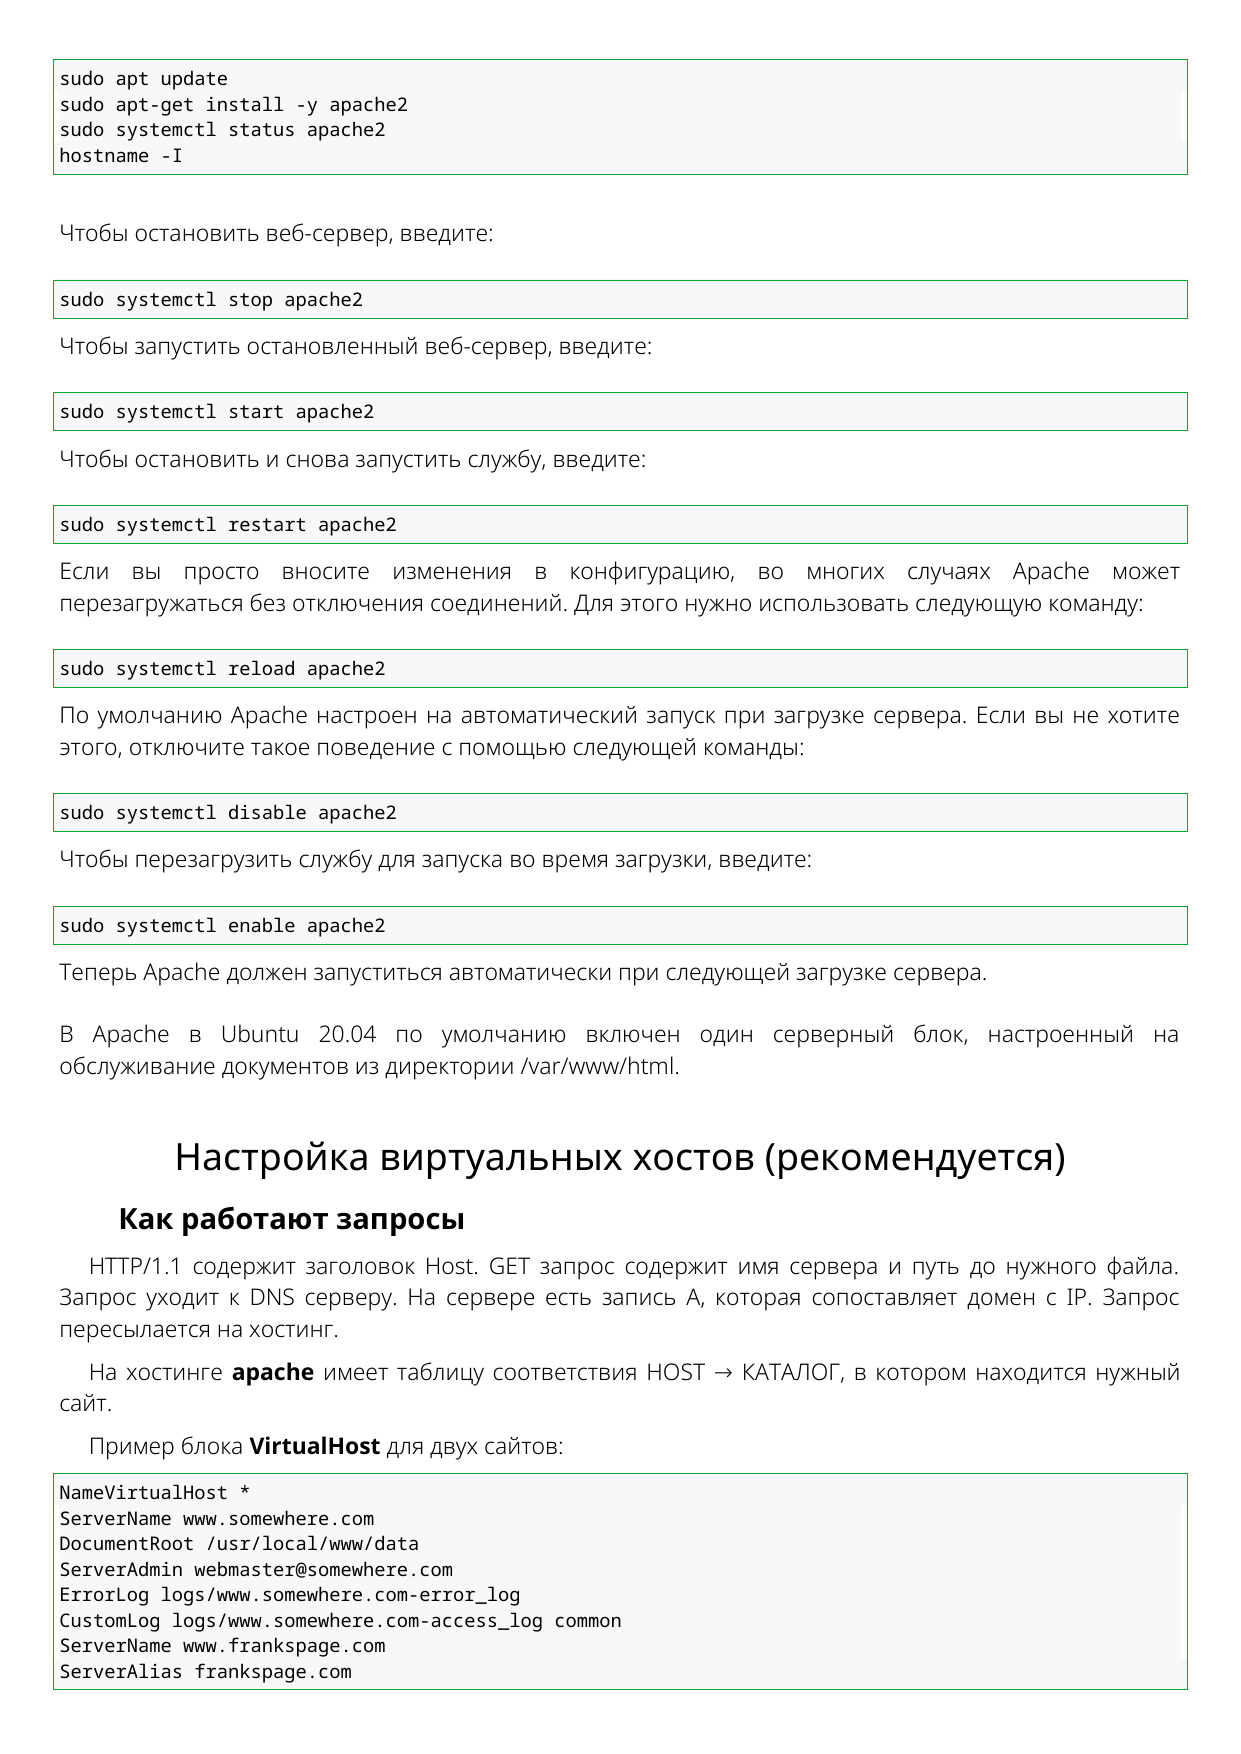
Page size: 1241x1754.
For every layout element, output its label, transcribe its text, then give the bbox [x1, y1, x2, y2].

text DocumentRoot /usr/local/www/data [59, 1530, 1181, 1556]
text sudo apt update [54, 60, 1187, 91]
text ServerName www.frankspage.com [59, 1632, 1181, 1651]
text По умолчанию Apache настроен на автоматический запуск при загрузке сервера. Если вы не хотите этого, отключите такое поведение с помощью следующей команды: [59, 699, 1181, 762]
text sudo apt-get install -y apache2 [59, 91, 1181, 117]
text ServerAlias frankspage.com [54, 1651, 1187, 1689]
text Пример блока VirtualHost для двух сайтов: [59, 1430, 1181, 1461]
text CustomLog logs/www.somewhere.com-access_log common [59, 1607, 1181, 1632]
text Чтобы перезагрузить службу для запуска во время загрузки, введите: [59, 843, 1181, 874]
text sudo systemctl start apache2 [54, 393, 1187, 430]
text sudo systemctl reload apache2 [54, 650, 1187, 687]
text NameVirtualHost * [54, 1474, 1187, 1505]
text sudo systemctl restart apache2 [54, 506, 1187, 543]
text НТТР/1.1 содержит заголовок Host. GET запрос содержит имя сервера и путь до нужного файла. Запрос уходит к DNS серверу. На сервере есть запись А, которая сопоставляет домен с IP. Запрос пересылается на хостинг. [59, 1250, 1181, 1344]
text Чтобы запустить остановленный веб-сервер, введите: [59, 330, 1181, 361]
text Чтобы остановить и снова запустить службу, введите: [59, 442, 1181, 474]
text hostname -I [54, 136, 1187, 174]
text ServerName www.somewhere.com [59, 1505, 1181, 1530]
text На хостинге apache имеет таблицу соответствия HOST → КАТАЛОГ, в котором находится нужный сайт. [59, 1356, 1181, 1418]
text ErrorLog logs/www.somewhere.com-error_log [59, 1581, 1181, 1607]
subtitle Настройка виртуальных хостов (рекомендуется) [59, 1130, 1181, 1181]
text Чтобы остановить веб-сервер, введите: [59, 217, 1181, 248]
text sudo systemctl stop apache2 [54, 281, 1187, 318]
text ServerAdmin webmaster@somewhere.com [59, 1556, 1181, 1581]
text sudo systemctl status apache2 [59, 117, 1181, 136]
text В Apache в Ubuntu 20.04 по умолчанию включен один серверный блок, настроенный на обслуживание документов из директории /var/www/html. [59, 1018, 1181, 1081]
text sudo systemctl enable apache2 [54, 907, 1187, 944]
subtitle Как работают запросы [118, 1198, 1181, 1238]
text Если вы просто вносите изменения в конфигурацию, во многих случаях Apache может перезагружаться без отключения соединений. Для этого нужно использовать следующую команду: [59, 555, 1181, 618]
text sudo systemctl disable apache2 [54, 794, 1187, 831]
text Теперь Apache должен запуститься автоматически при следующей загрузке сервера. [59, 956, 1181, 987]
